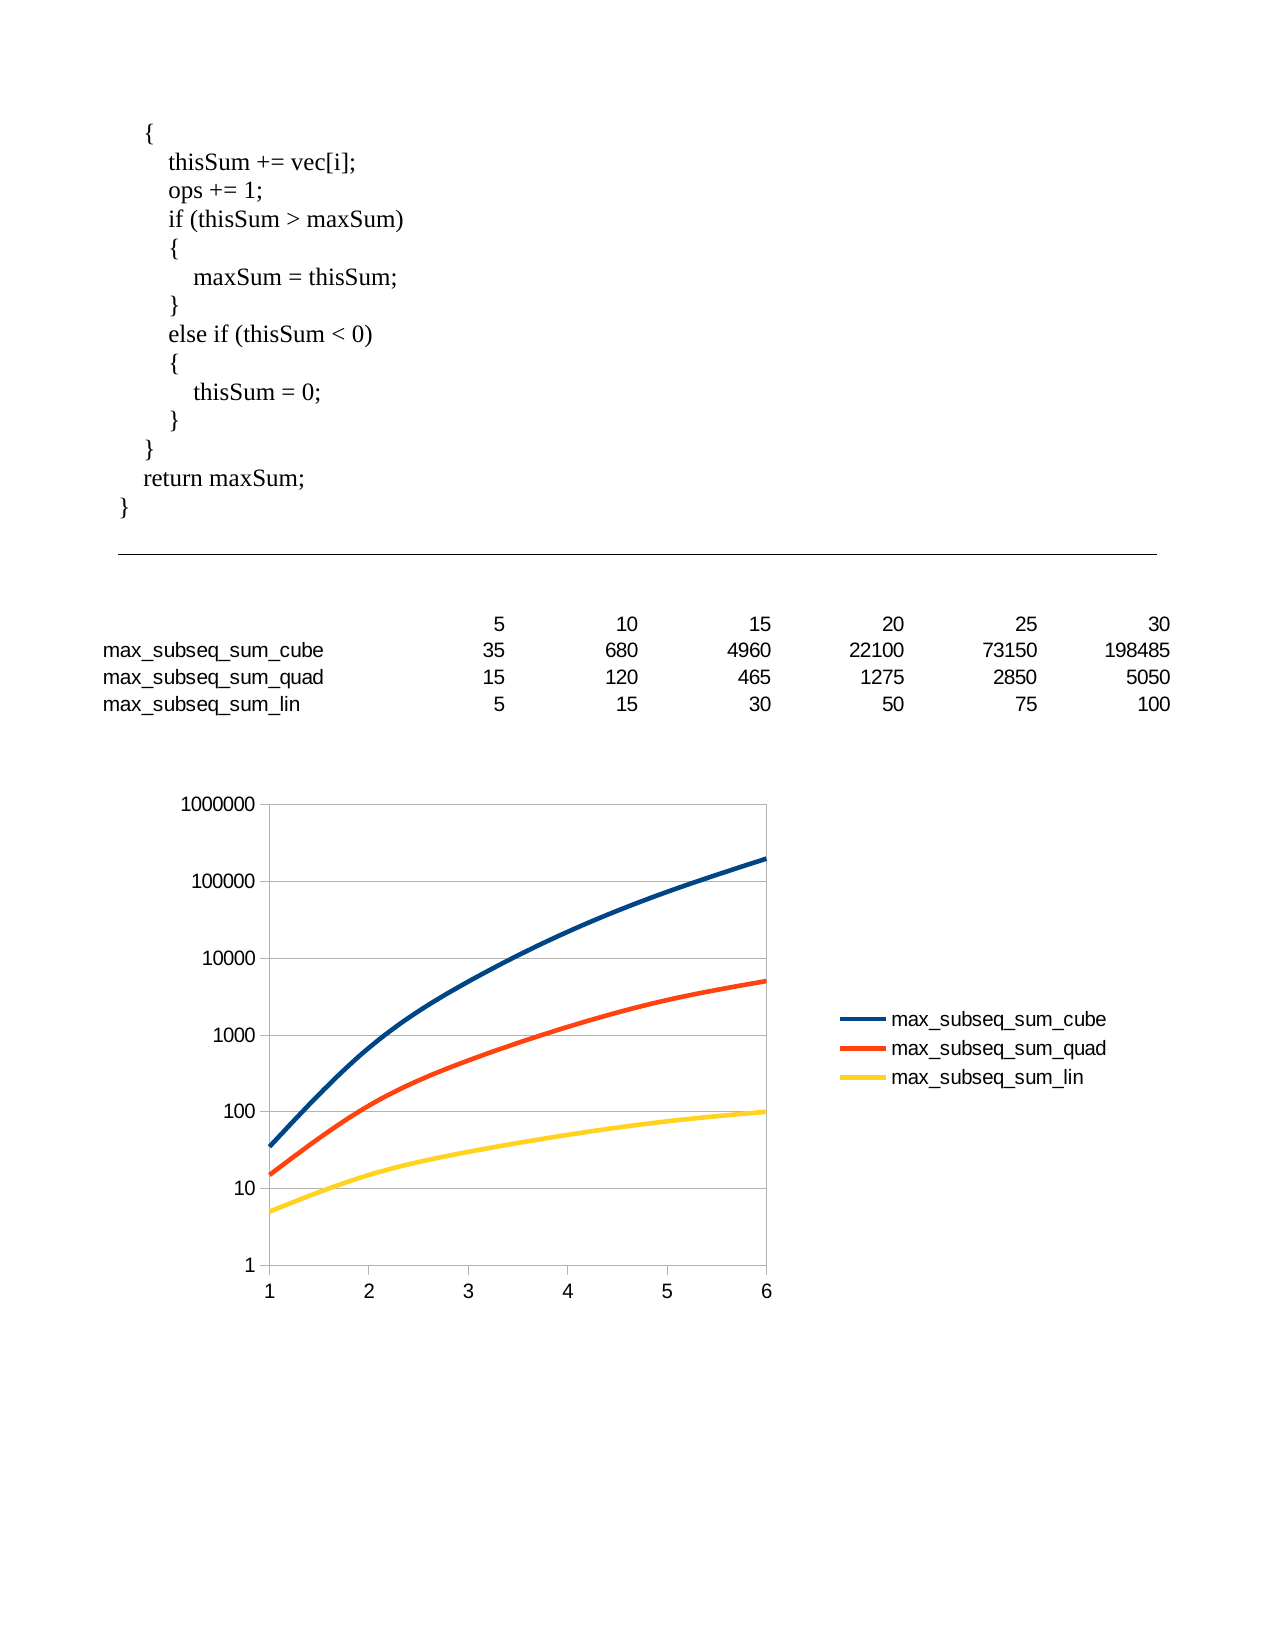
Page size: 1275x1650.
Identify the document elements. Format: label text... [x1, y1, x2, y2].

text else if (thisSum < 0) [118, 319, 1157, 348]
text thisSum += vec[i]; [118, 147, 1157, 176]
text thisSum = 0; [118, 377, 1157, 406]
text return maxSum; [118, 463, 1157, 492]
text { [118, 348, 1157, 377]
text maxSum = thisSum; [118, 262, 1157, 291]
text } [118, 434, 1157, 463]
text { [118, 233, 1157, 262]
text { [118, 118, 1157, 147]
text } [118, 291, 1157, 319]
text } [118, 406, 1157, 434]
text if (thisSum > maxSum) [118, 204, 1157, 233]
text } [118, 492, 1157, 521]
text ops += 1; [118, 176, 1157, 204]
